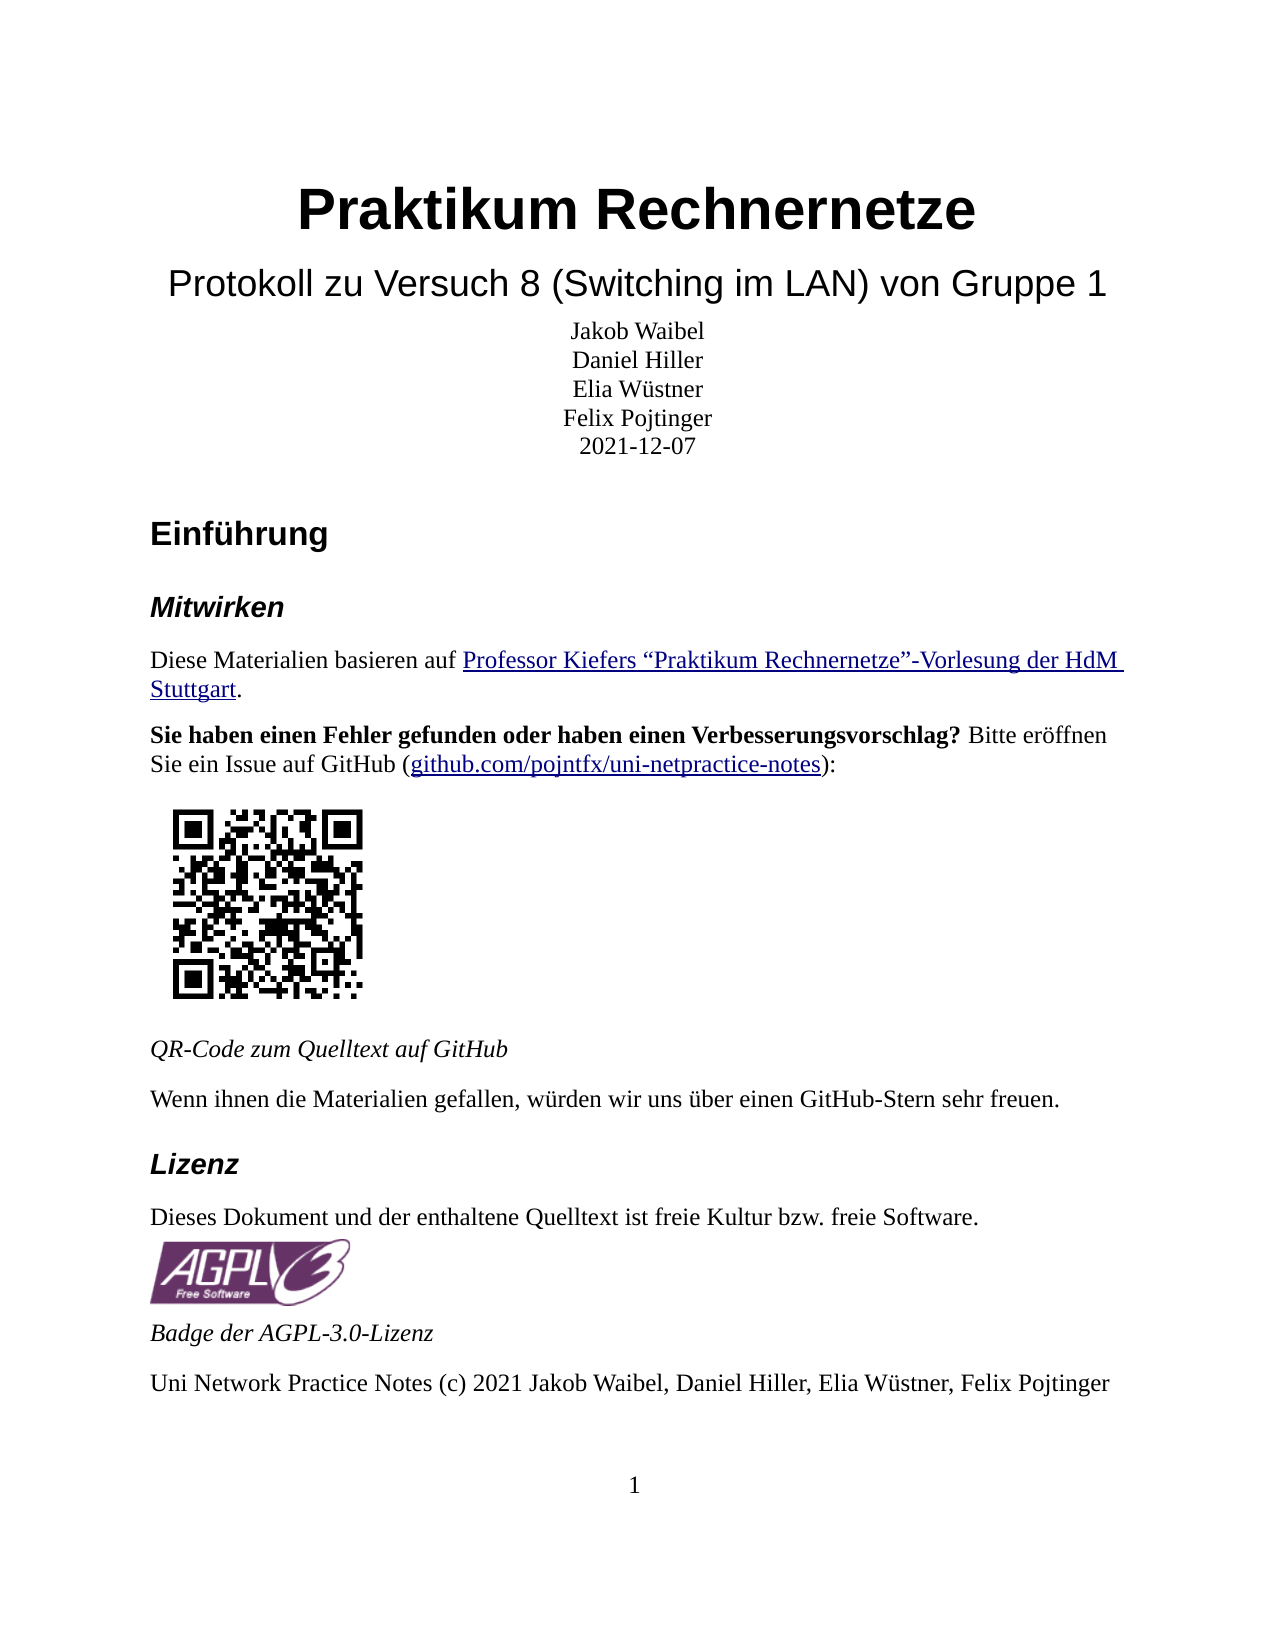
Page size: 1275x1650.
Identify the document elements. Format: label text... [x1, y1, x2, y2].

text Uni Network Practice Notes (c) 2021 Jakob Waibel, Daniel Hiller, Elia Wüstner, Felix Pojtinger [150, 1368, 1125, 1397]
text Wenn ihnen die Materialien gefallen, würden wir uns über einen GitHub-Stern sehr freuen. [150, 1084, 1125, 1113]
text Elia Wüstner [150, 374, 1125, 403]
title Praktikum Rechnernetze [150, 175, 1125, 242]
text Felix Pojtinger [150, 403, 1125, 431]
subtitle Lizenz [150, 1147, 1125, 1180]
text QR-Code zum Quelltext auf GitHub [150, 1034, 1125, 1063]
text Badge der AGPL-3.0-Lizenz [150, 1318, 1125, 1347]
text Diese Materialien basieren auf Professor Kiefers “Praktikum Rechnernetze”-Vorlesung der HdM Stuttgart. [150, 645, 1125, 703]
text Jakob Waibel [150, 316, 1125, 345]
subtitle Mitwirken [150, 590, 1125, 624]
text Daniel Hiller [150, 345, 1125, 374]
text Sie haben einen Fehler gefunden oder haben einen Verbesserungsvorschlag? Bitte eröffnen Sie ein Issue auf GitHub (github.com/pojntfx/uni-netpractice-notes): [150, 721, 1125, 778]
subtitle Einführung [150, 514, 1125, 553]
text 2021-12-07 [150, 431, 1125, 460]
picture [150, 787, 385, 1022]
picture [150, 1239, 350, 1306]
text Dieses Dokument und der enthaltene Quelltext ist freie Kultur bzw. freie Software. [150, 1202, 1125, 1231]
subtitle Protokoll zu Versuch 8 (Switching im LAN) von Gruppe 1 [150, 261, 1125, 304]
